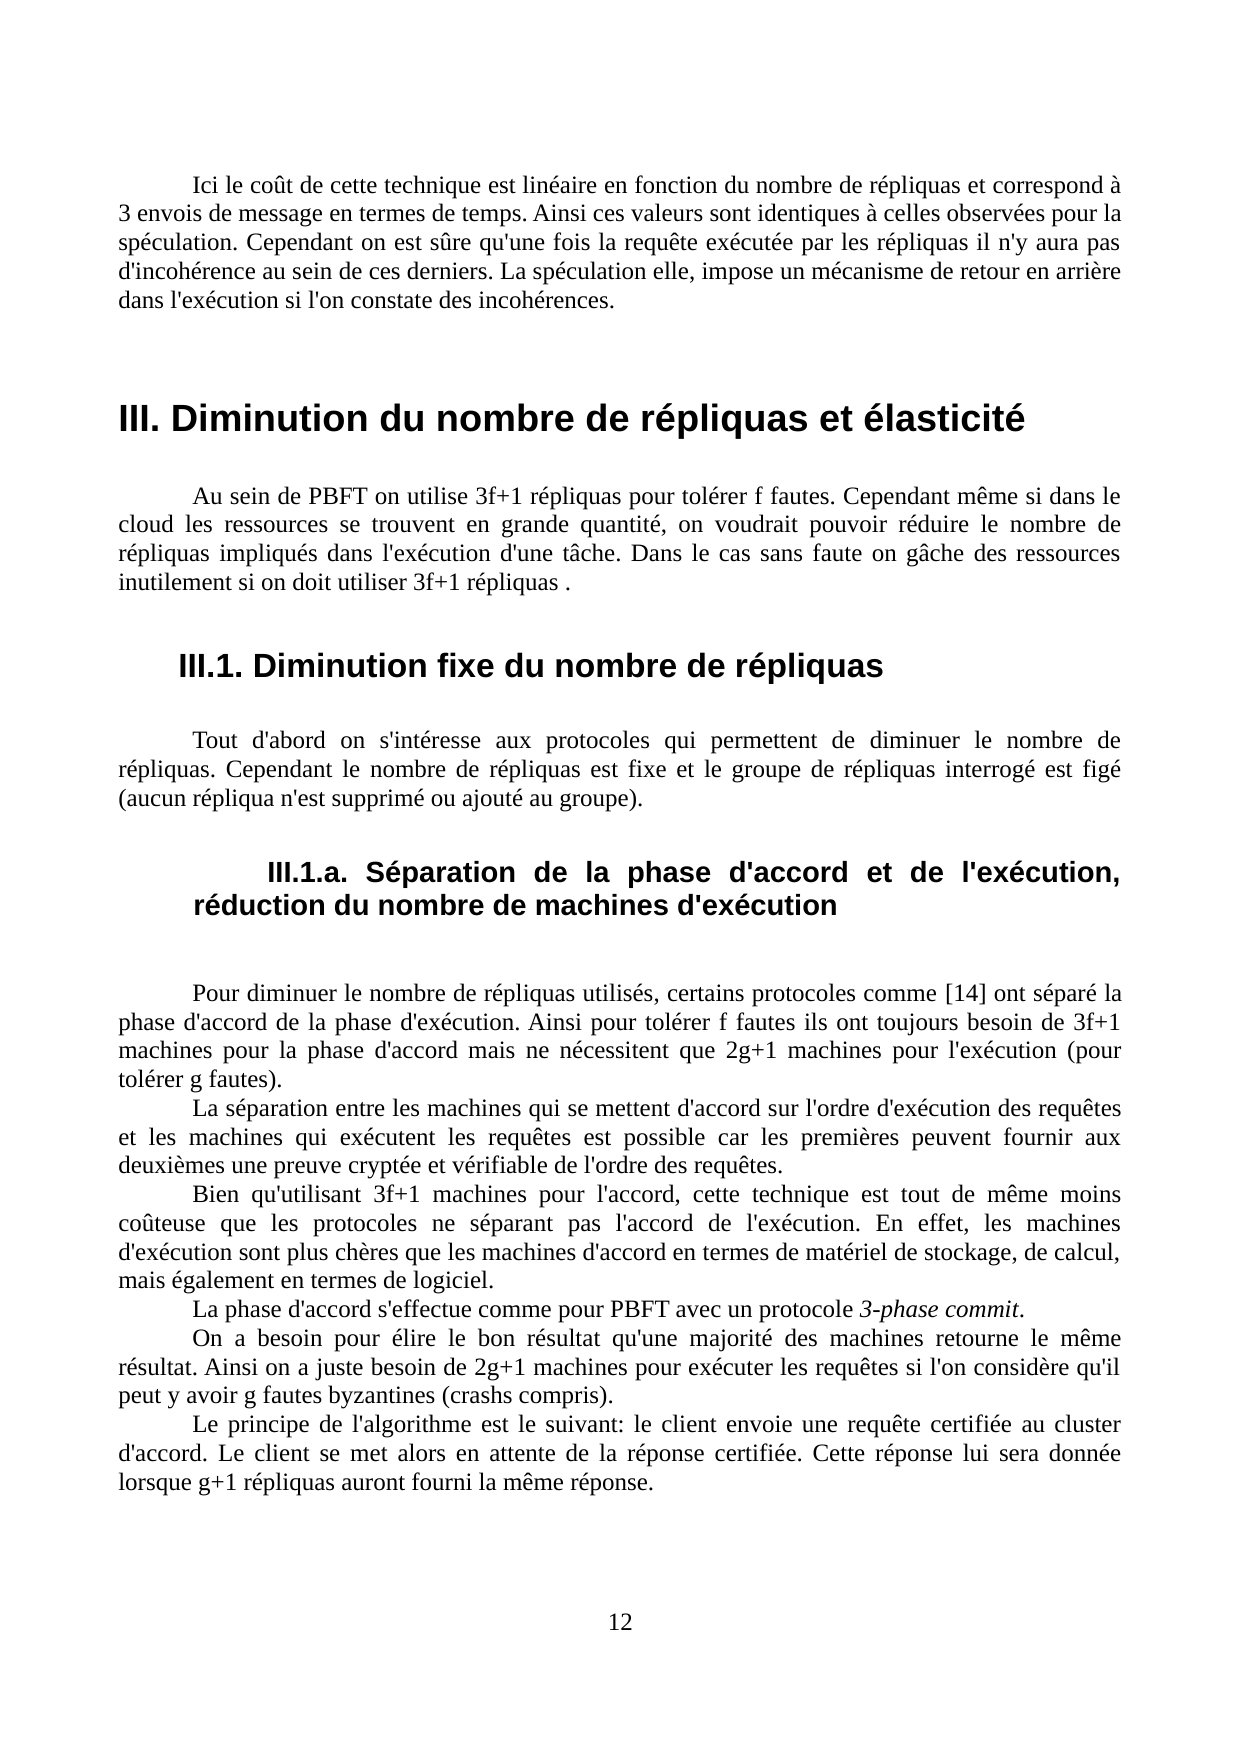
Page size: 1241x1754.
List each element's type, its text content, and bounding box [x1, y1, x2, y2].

subtitle III.1.a. Séparation de la phase d'accord et de l'exécution, réduction du nombre de machines d'exécution [118, 855, 1122, 922]
text Pour diminuer le nombre de répliquas utilisés, certains protocoles comme [14] ont séparé la phase d'accord de la phase d'exécution. Ainsi pour tolérer f fautes ils ont toujours besoin de 3f+1 machines pour la phase d'accord mais ne nécessitent que 2g+1 machines pour l'exécution (pour tolérer g fautes). [118, 978, 1122, 1093]
text Ici le coût de cette technique est linéaire en fonction du nombre de répliquas et correspond à 3 envois de message en termes de temps. Ainsi ces valeurs sont identiques à celles observées pour la spéculation. Cependant on est sûre qu'une fois la requête exécutée par les répliquas il n'y aura pas d'incohérence au sein de ces derniers. La spéculation elle, impose un mécanisme de retour en arrière dans l'exécution si l'on constate des incohérences. [118, 170, 1122, 313]
subtitle III.1. Diminution fixe du nombre de répliquas [118, 645, 1122, 684]
text Au sein de PBFT on utilise 3f+1 répliquas pour tolérer f fautes. Cependant même si dans le cloud les ressources se trouvent en grande quantité, on voudrait pouvoir réduire le nombre de répliquas impliqués dans l'exécution d'une tâche. Dans le cas sans faute on gâche des ressources inutilement si on doit utiliser 3f+1 répliquas . [118, 481, 1122, 596]
text La phase d'accord s'effectue comme pour PBFT avec un protocole 3-phase commit. [118, 1294, 1122, 1323]
text On a besoin pour élire le bon résultat qu'une majorité des machines retourne le même résultat. Ainsi on a juste besoin de 2g+1 machines pour exécuter les requêtes si l'on considère qu'il peut y avoir g fautes byzantines (crashs compris). [118, 1323, 1122, 1409]
text Tout d'abord on s'intéresse aux protocoles qui permettent de diminuer le nombre de répliquas. Cependant le nombre de répliquas est fixe et le groupe de répliquas interrogé est figé (aucun répliqua n'est supprimé ou ajouté au groupe). [118, 725, 1122, 812]
subtitle III. Diminution du nombre de répliquas et élasticité [118, 396, 1122, 439]
text Le principe de l'algorithme est le suivant: le client envoie une requête certifiée au cluster d'accord. Le client se met alors en attente de la réponse certifiée. Cette réponse lui sera donnée lorsque g+1 répliquas auront fourni la même réponse. [118, 1409, 1122, 1495]
text La séparation entre les machines qui se mettent d'accord sur l'ordre d'exécution des requêtes et les machines qui exécutent les requêtes est possible car les premières peuvent fournir aux deuxièmes une preuve cryptée et vérifiable de l'ordre des requêtes. [118, 1093, 1122, 1179]
text Bien qu'utilisant 3f+1 machines pour l'accord, cette technique est tout de même moins coûteuse que les protocoles ne séparant pas l'accord de l'exécution. En effet, les machines d'exécution sont plus chères que les machines d'accord en termes de matériel de stockage, de calcul, mais également en termes de logiciel. [118, 1179, 1122, 1294]
